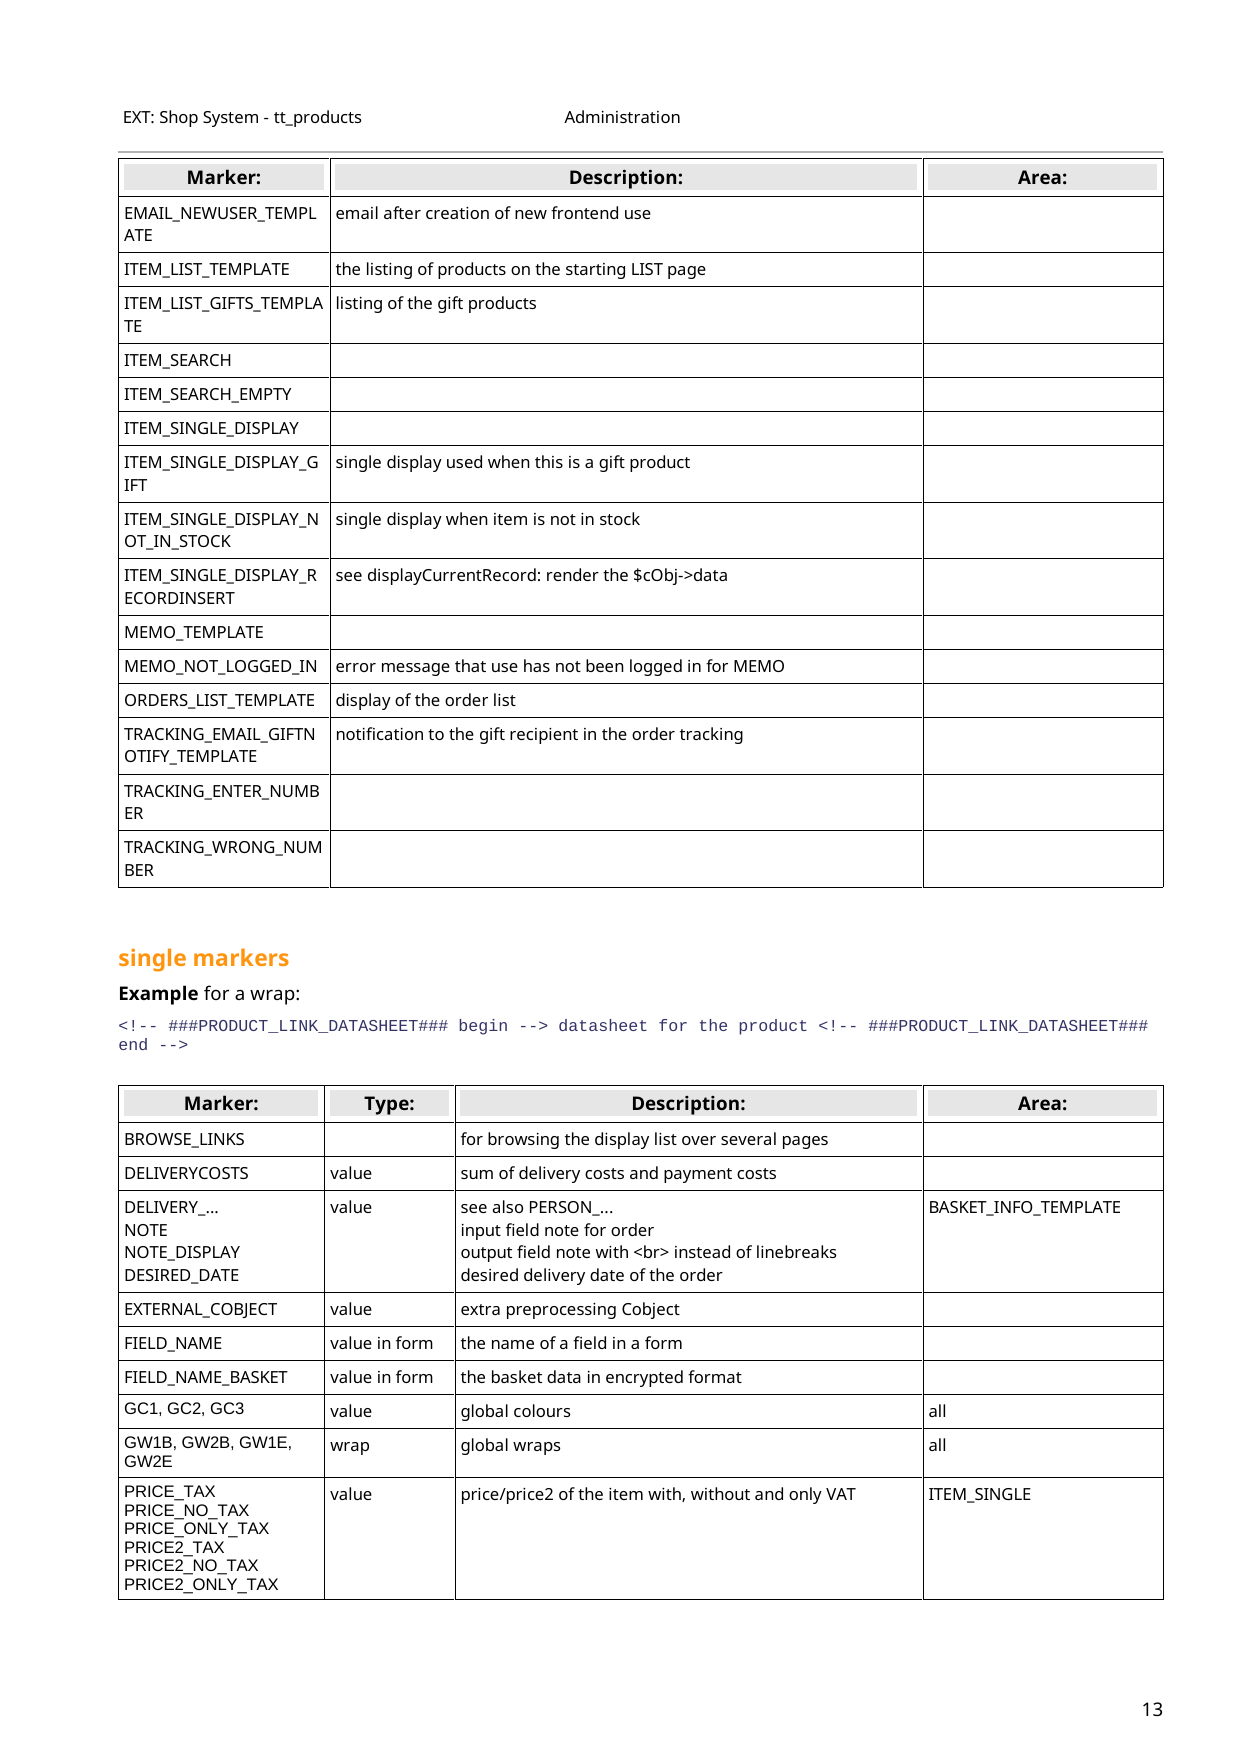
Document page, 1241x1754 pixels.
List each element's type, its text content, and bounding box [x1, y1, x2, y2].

table_cell value [325, 1293, 454, 1326]
text Example for a wrap: [118, 979, 1163, 1005]
table_cell ITEM_LIST_TEMPLATE [119, 253, 329, 286]
table_header Area: [924, 159, 1163, 196]
table_cell [325, 1123, 454, 1156]
table_cell sum of delivery costs and payment costs [456, 1157, 922, 1190]
table_cell the basket data in encrypted format [456, 1361, 922, 1394]
table_header Description: [456, 1086, 922, 1122]
table_cell value [325, 1395, 454, 1428]
table_cell ITEM_SINGLE_DISPLAY_NOT_IN_STOCK [119, 503, 329, 558]
table_cell [924, 718, 1163, 774]
table_header Marker: [119, 1086, 324, 1122]
table_cell value [325, 1191, 454, 1292]
table_cell notification to the gift recipient in the order tracking [331, 718, 922, 774]
table_cell MEMO_NOT_LOGGED_IN [119, 650, 329, 683]
table_cell single display used when this is a gift product [331, 446, 922, 502]
table_cell single display when item is not in stock [331, 503, 922, 558]
table_cell global wraps [456, 1429, 922, 1477]
table_cell extra preprocessing Cobject [456, 1293, 922, 1326]
table_header Area: [924, 1086, 1163, 1122]
table_cell [331, 412, 922, 445]
table_cell TRACKING_ENTER_NUMBER [119, 775, 329, 830]
table_cell [331, 775, 922, 830]
table_cell ITEM_SEARCH_EMPTY [119, 378, 329, 411]
table_cell PRICE_TAX PRICE_NO_TAX PRICE_ONLY_TAX PRICE2_TAX PRICE2_NO_TAX PRICE2_ONLY_TAX [119, 1478, 324, 1599]
table_cell [924, 344, 1163, 377]
table_cell TRACKING_WRONG_NUMBER [119, 831, 329, 887]
table_cell EXTERNAL_COBJECT [119, 1293, 324, 1326]
table_cell [331, 344, 922, 377]
table_cell the listing of products on the starting LIST page [331, 253, 922, 286]
table_cell value in form [325, 1361, 454, 1394]
table_cell display of the order list [331, 684, 922, 717]
table_cell ITEM_SINGLE_DISPLAY_GIFT [119, 446, 329, 502]
table_cell value [325, 1157, 454, 1190]
table_cell DELIVERY_... NOTE NOTE_DISPLAY DESIRED_DATE [119, 1191, 324, 1292]
subtitle single markers [118, 942, 1163, 973]
table_cell [924, 684, 1163, 717]
table_cell for browsing the display list over several pages [456, 1123, 922, 1156]
table_cell listing of the gift products [331, 287, 922, 343]
table_cell email after creation of new frontend use [331, 197, 922, 252]
table_cell [924, 1123, 1163, 1156]
table_cell [924, 412, 1163, 445]
table_cell [924, 559, 1163, 615]
table_cell [924, 650, 1163, 683]
subtitle <!-- ###PRODUCT_LINK_DATASHEET### begin --> datasheet for the product <!-- ###PRODUCT_LINK_DATASHEET### end --> [118, 1018, 1163, 1055]
table_cell MEMO_TEMPLATE [119, 616, 329, 649]
table_cell [924, 378, 1163, 411]
table_cell TRACKING_EMAIL_GIFTNOTIFY_TEMPLATE [119, 718, 329, 774]
table_header Type: [325, 1086, 454, 1122]
table_cell EMAIL_NEWUSER_TEMPLATE [119, 197, 329, 252]
table_cell [331, 831, 922, 887]
table_cell [924, 1327, 1163, 1360]
table_cell ITEM_LIST_GIFTS_TEMPLATE [119, 287, 329, 343]
table_cell BROWSE_LINKS [119, 1123, 324, 1156]
table_cell [924, 616, 1163, 649]
table_cell [924, 253, 1163, 286]
table_cell ITEM_SINGLE_DISPLAY_RECORDINSERT [119, 559, 329, 615]
table_cell FIELD_NAME_BASKET [119, 1361, 324, 1394]
table_cell ITEM_SINGLE_DISPLAY [119, 412, 329, 445]
table_cell [924, 775, 1163, 830]
table_cell [924, 1157, 1163, 1190]
table_cell [331, 378, 922, 411]
table_cell FIELD_NAME [119, 1327, 324, 1360]
table_cell all [924, 1395, 1163, 1428]
table_cell ITEM_SEARCH [119, 344, 329, 377]
table_cell see displayCurrentRecord: render the $cObj->data [331, 559, 922, 615]
table_cell [924, 446, 1163, 502]
table_cell [924, 503, 1163, 558]
table_cell [331, 616, 922, 649]
table_cell error message that use has not been logged in for MEMO [331, 650, 922, 683]
table_cell see also PERSON_... input field note for order output field note with <br> instead of linebreaks desired delivery date of the order [456, 1191, 922, 1292]
table_cell the name of a field in a form [456, 1327, 922, 1360]
table_cell value in form [325, 1327, 454, 1360]
table_header Description: [331, 159, 922, 196]
table_cell GW1B, GW2B, GW1E, GW2E [119, 1429, 324, 1477]
table_cell [924, 831, 1163, 887]
table_cell value [325, 1478, 454, 1599]
table_cell wrap [325, 1429, 454, 1477]
table_cell all [924, 1429, 1163, 1477]
table_cell DELIVERYCOSTS [119, 1157, 324, 1190]
table_cell [924, 1361, 1163, 1394]
table_cell GC1, GC2, GC3 [119, 1395, 324, 1428]
table_cell ITEM_SINGLE [924, 1478, 1163, 1599]
table_cell global colours [456, 1395, 922, 1428]
table_cell BASKET_INFO_TEMPLATE [924, 1191, 1163, 1292]
table_cell [924, 287, 1163, 343]
table_cell ORDERS_LIST_TEMPLATE [119, 684, 329, 717]
table_cell [924, 1293, 1163, 1326]
table_cell [924, 197, 1163, 252]
table_header Marker: [119, 159, 329, 196]
table_cell price/price2 of the item with, without and only VAT [456, 1478, 922, 1599]
